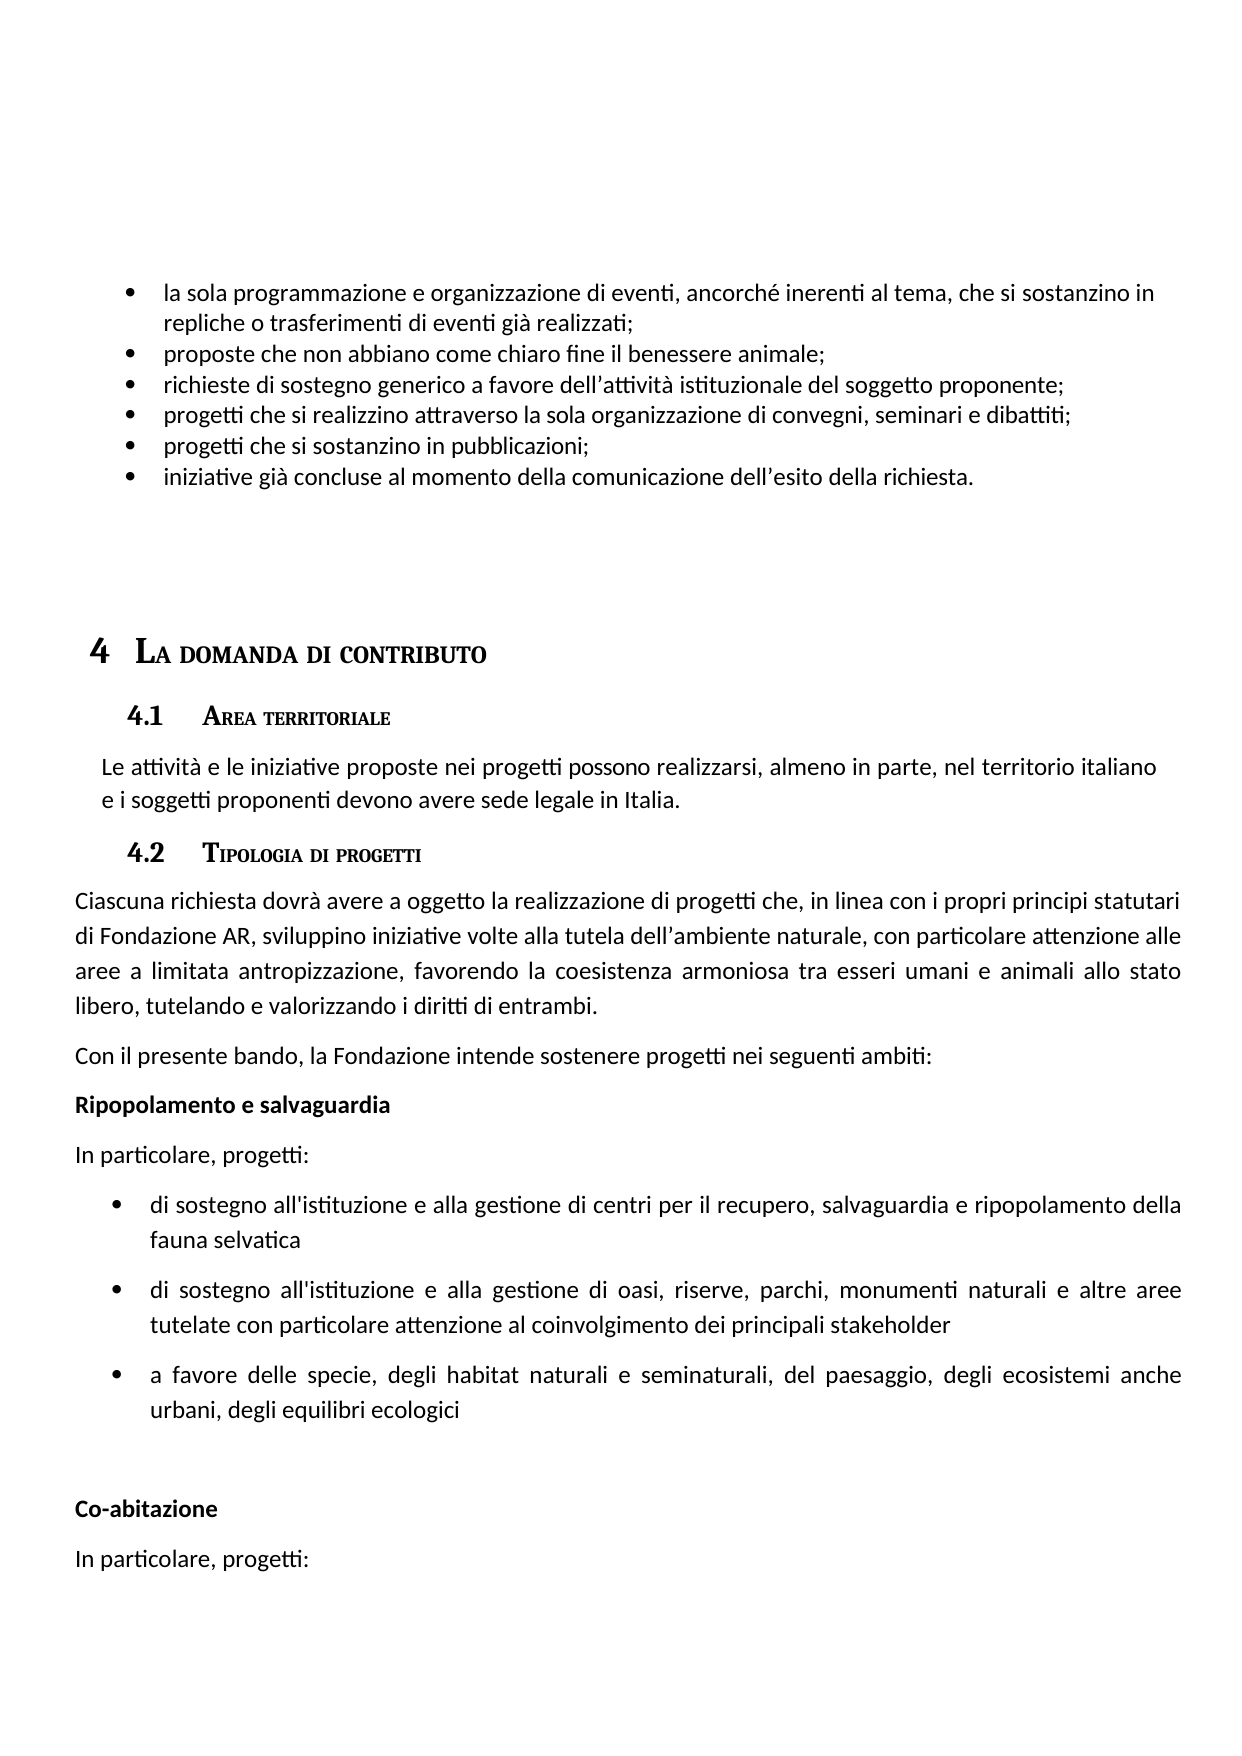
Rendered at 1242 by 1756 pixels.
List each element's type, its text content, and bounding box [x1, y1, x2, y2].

text Con il presente bando, la Fondazione intende sostenere progetti nei seguenti ambiti: [75, 1040, 1183, 1070]
list progetti che si sostanzino in pubblicazioni; [126, 430, 1183, 460]
list iniziative già concluse al momento della comunicazione dell’esito della richiesta. [126, 460, 1183, 491]
text Ciascuna richiesta dovrà avere a oggetto la realizzazione di progetti che, in linea con i propri principi statutari di Fondazione AR, sviluppino iniziative volte alla tutela dell’ambiente naturale, con particolare attenzione alle aree a limitata antropizzazione, favorendo la coesistenza armoniosa tra esseri umani e animali allo stato libero, tutelando e valorizzando i diritti di entrambi. [75, 885, 1183, 1021]
subtitle Tipologia di progetti [127, 837, 1183, 870]
text Co-abitazione [75, 1493, 1183, 1524]
subtitle Area territoriale [127, 699, 1183, 732]
subtitle La domanda di contributo [89, 630, 1183, 673]
list la sola programmazione e organizzazione di eventi, ancorché inerenti al tema, che si sostanzino in repliche o trasferimenti di eventi già realizzati; [126, 277, 1183, 338]
list a favore delle specie, degli habitat naturali e seminaturali, del paesaggio, degli ecosistemi anche urbani, degli equilibri ecologici [112, 1359, 1183, 1424]
list richieste di sostegno generico a favore dell’attività istituzionale del soggetto proponente; [126, 369, 1183, 399]
list di sostegno all'istituzione e alla gestione di oasi, riserve, parchi, monumenti naturali e altre aree tutelate con particolare attenzione al coinvolgimento dei principali stakeholder [112, 1274, 1183, 1339]
list proposte che non abbiano come chiaro fine il benessere animale; [126, 338, 1183, 369]
text In particolare, progetti: [75, 1543, 1183, 1574]
text Ripopolamento e salvaguardia [75, 1089, 1183, 1120]
list progetti che si realizzino attraverso la sola organizzazione di convegni, seminari e dibattiti; [126, 399, 1183, 430]
text Le attività e le iniziative proposte nei progetti possono realizzarsi, almeno in parte, nel territorio italiano e i soggetti proponenti devono avere sede legale in Italia. [101, 751, 1157, 815]
list di sostegno all'istituzione e alla gestione di centri per il recupero, salvaguardia e ripopolamento della fauna selvatica [112, 1189, 1183, 1255]
text In particolare, progetti: [75, 1139, 1183, 1170]
